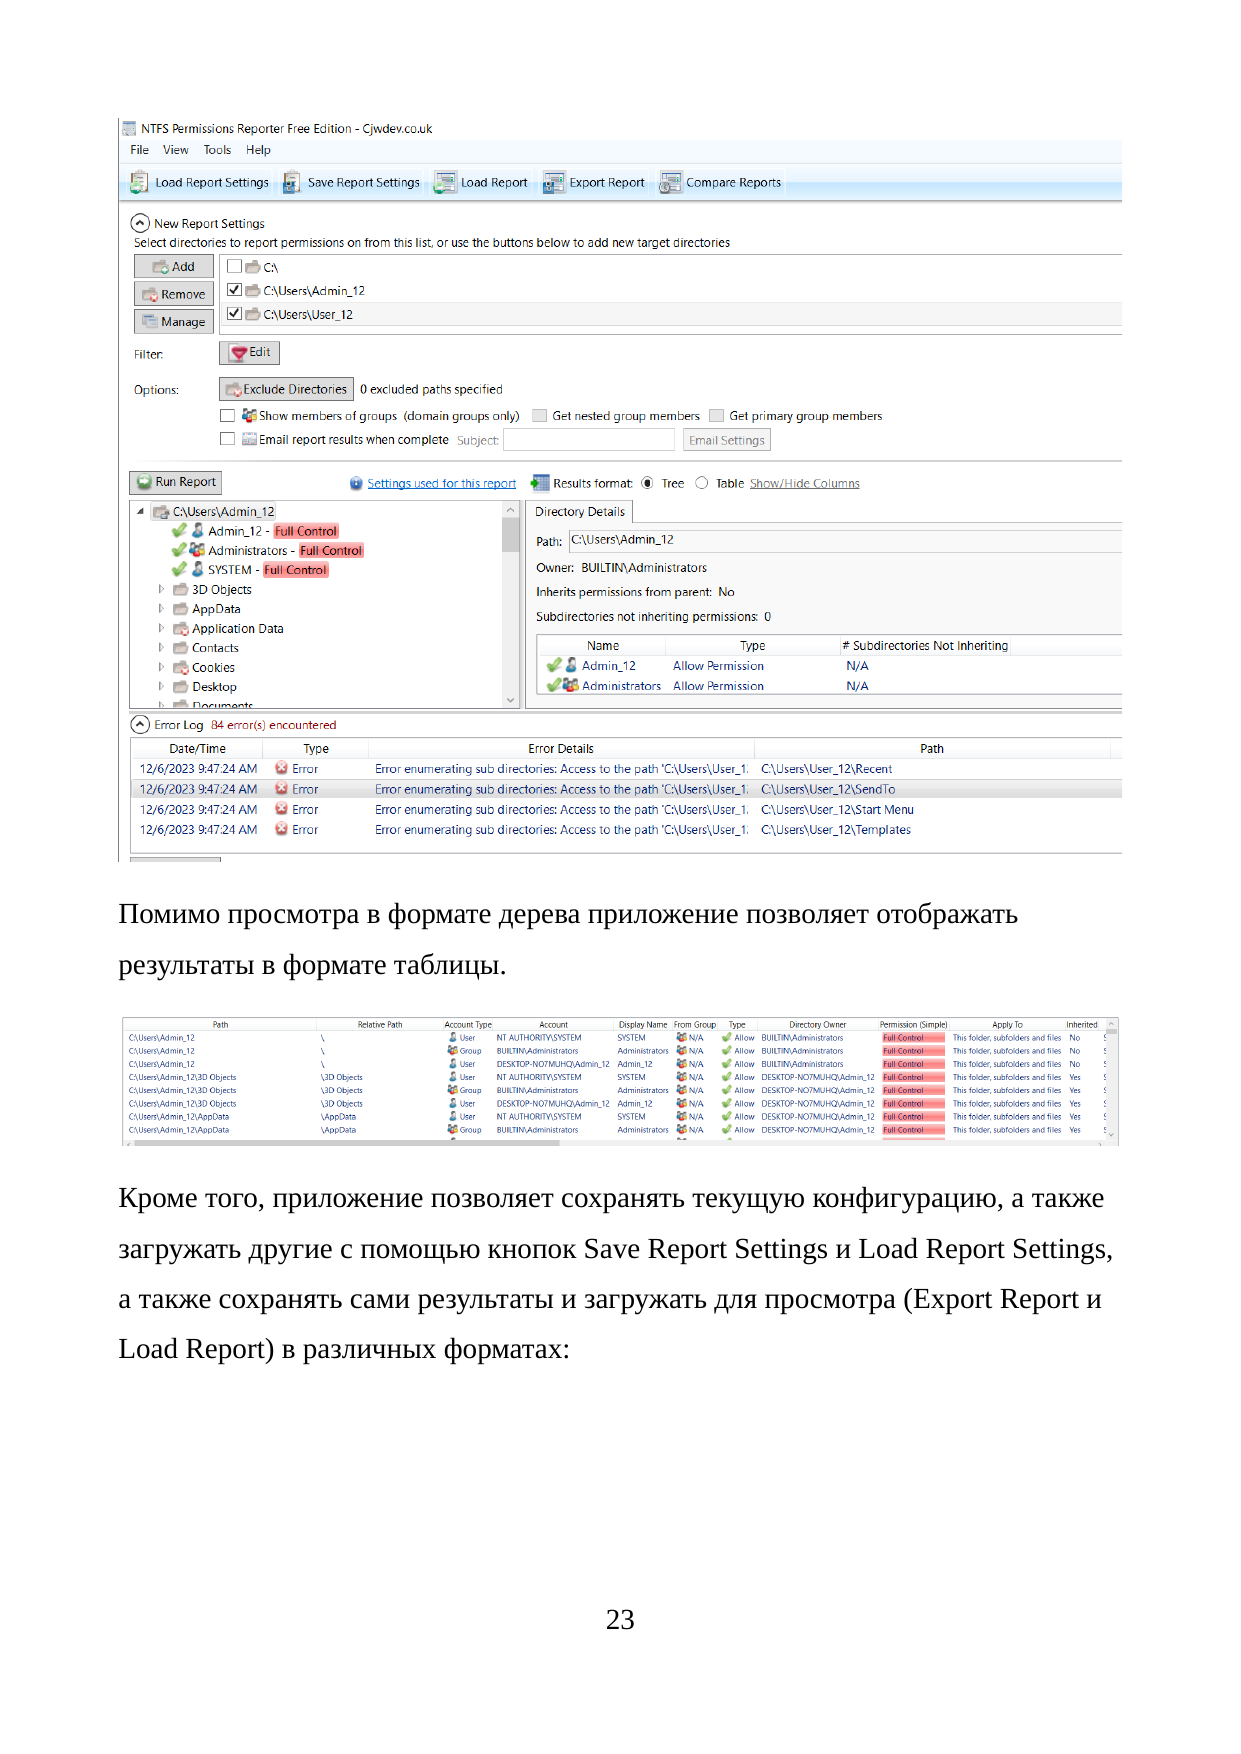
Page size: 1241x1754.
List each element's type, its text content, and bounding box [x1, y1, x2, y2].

text Кроме того, приложение позволяет сохранять текущую конфигурацию, а также загружать другие с помощью кнопок Save Report Settings и Load Report Settings, а также сохранять сами результаты и загружать для просмотра (Export Report и Load Report) в различных форматах: [118, 1181, 1122, 1365]
text Помимо просмотра в формате дерева приложение позволяет отображать результаты в формате таблицы. [118, 896, 1122, 980]
picture [118, 1015, 1123, 1146]
picture [118, 118, 1123, 862]
